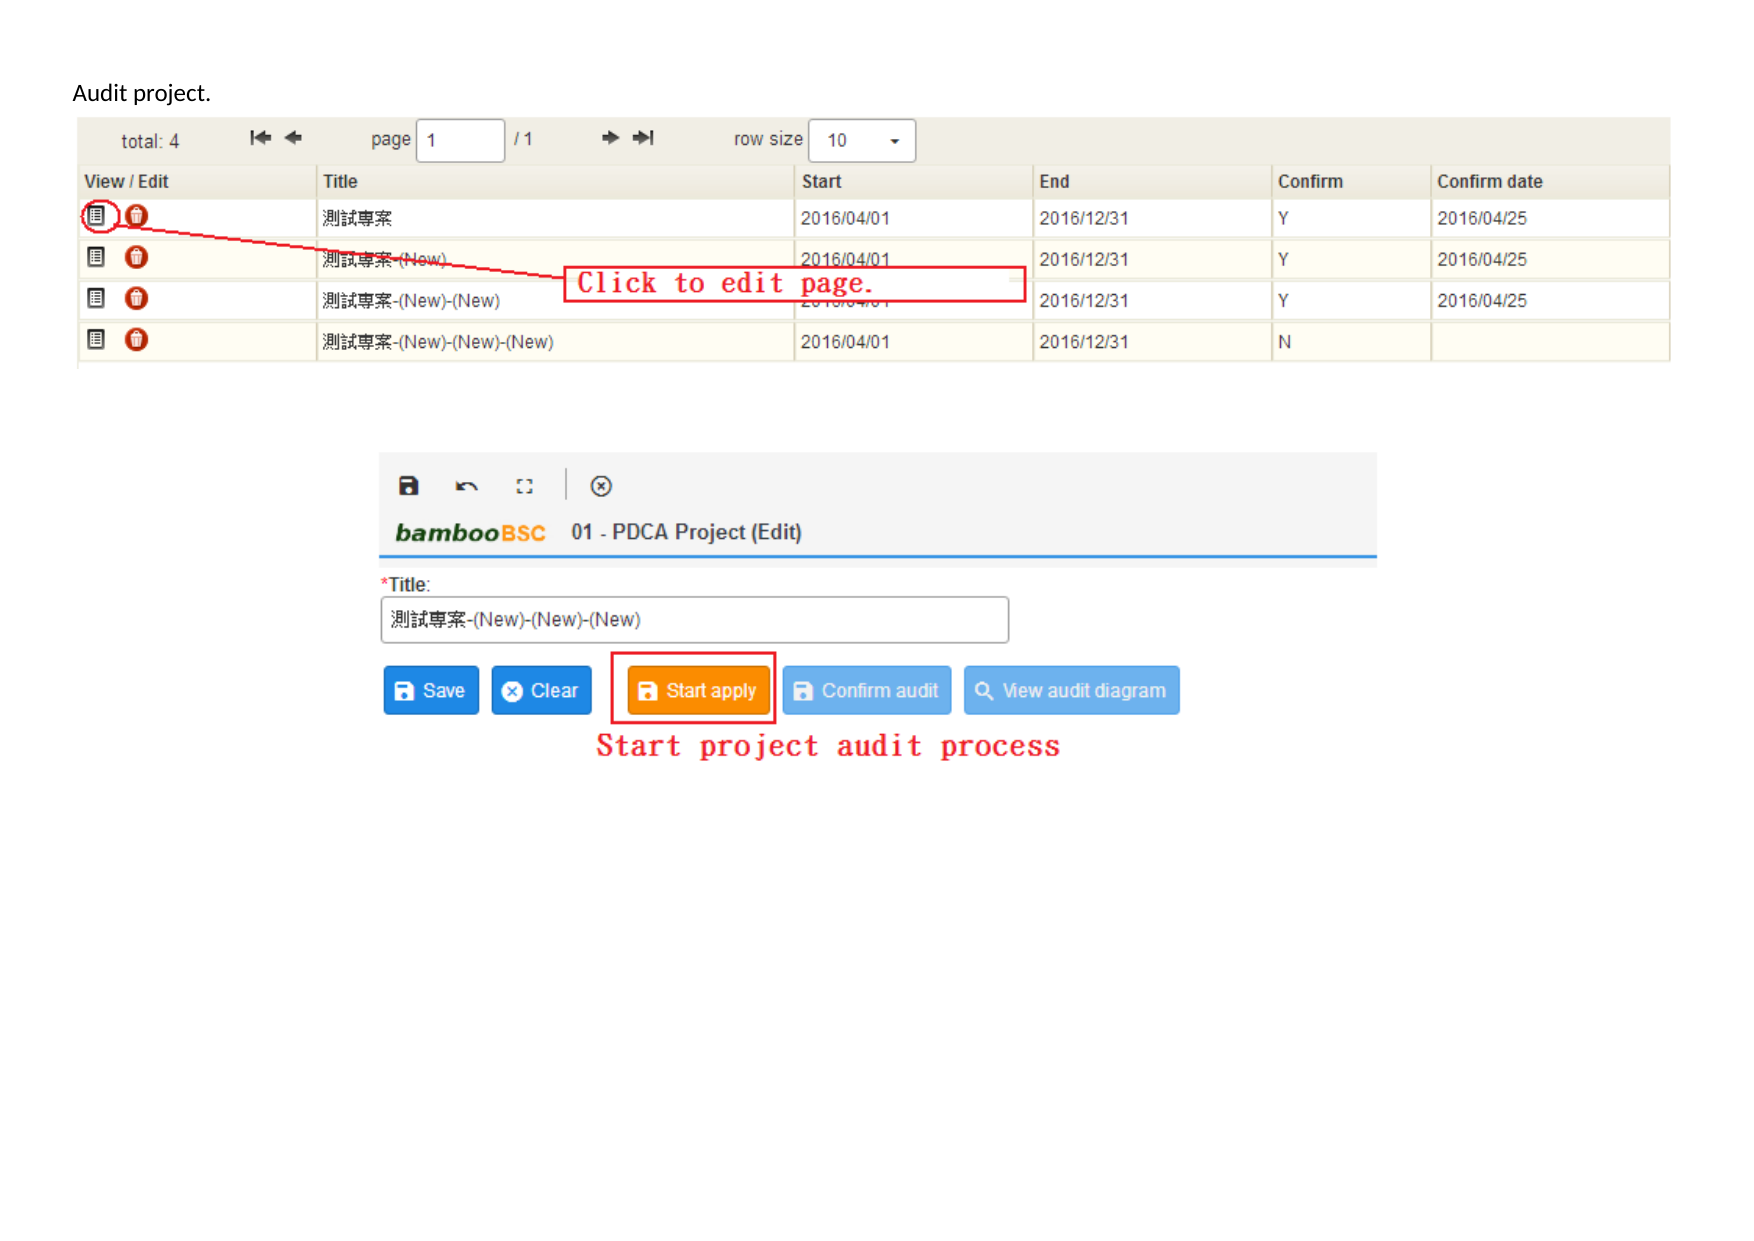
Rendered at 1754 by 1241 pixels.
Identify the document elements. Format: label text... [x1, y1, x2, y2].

text Audit project. [72, 76, 1679, 114]
